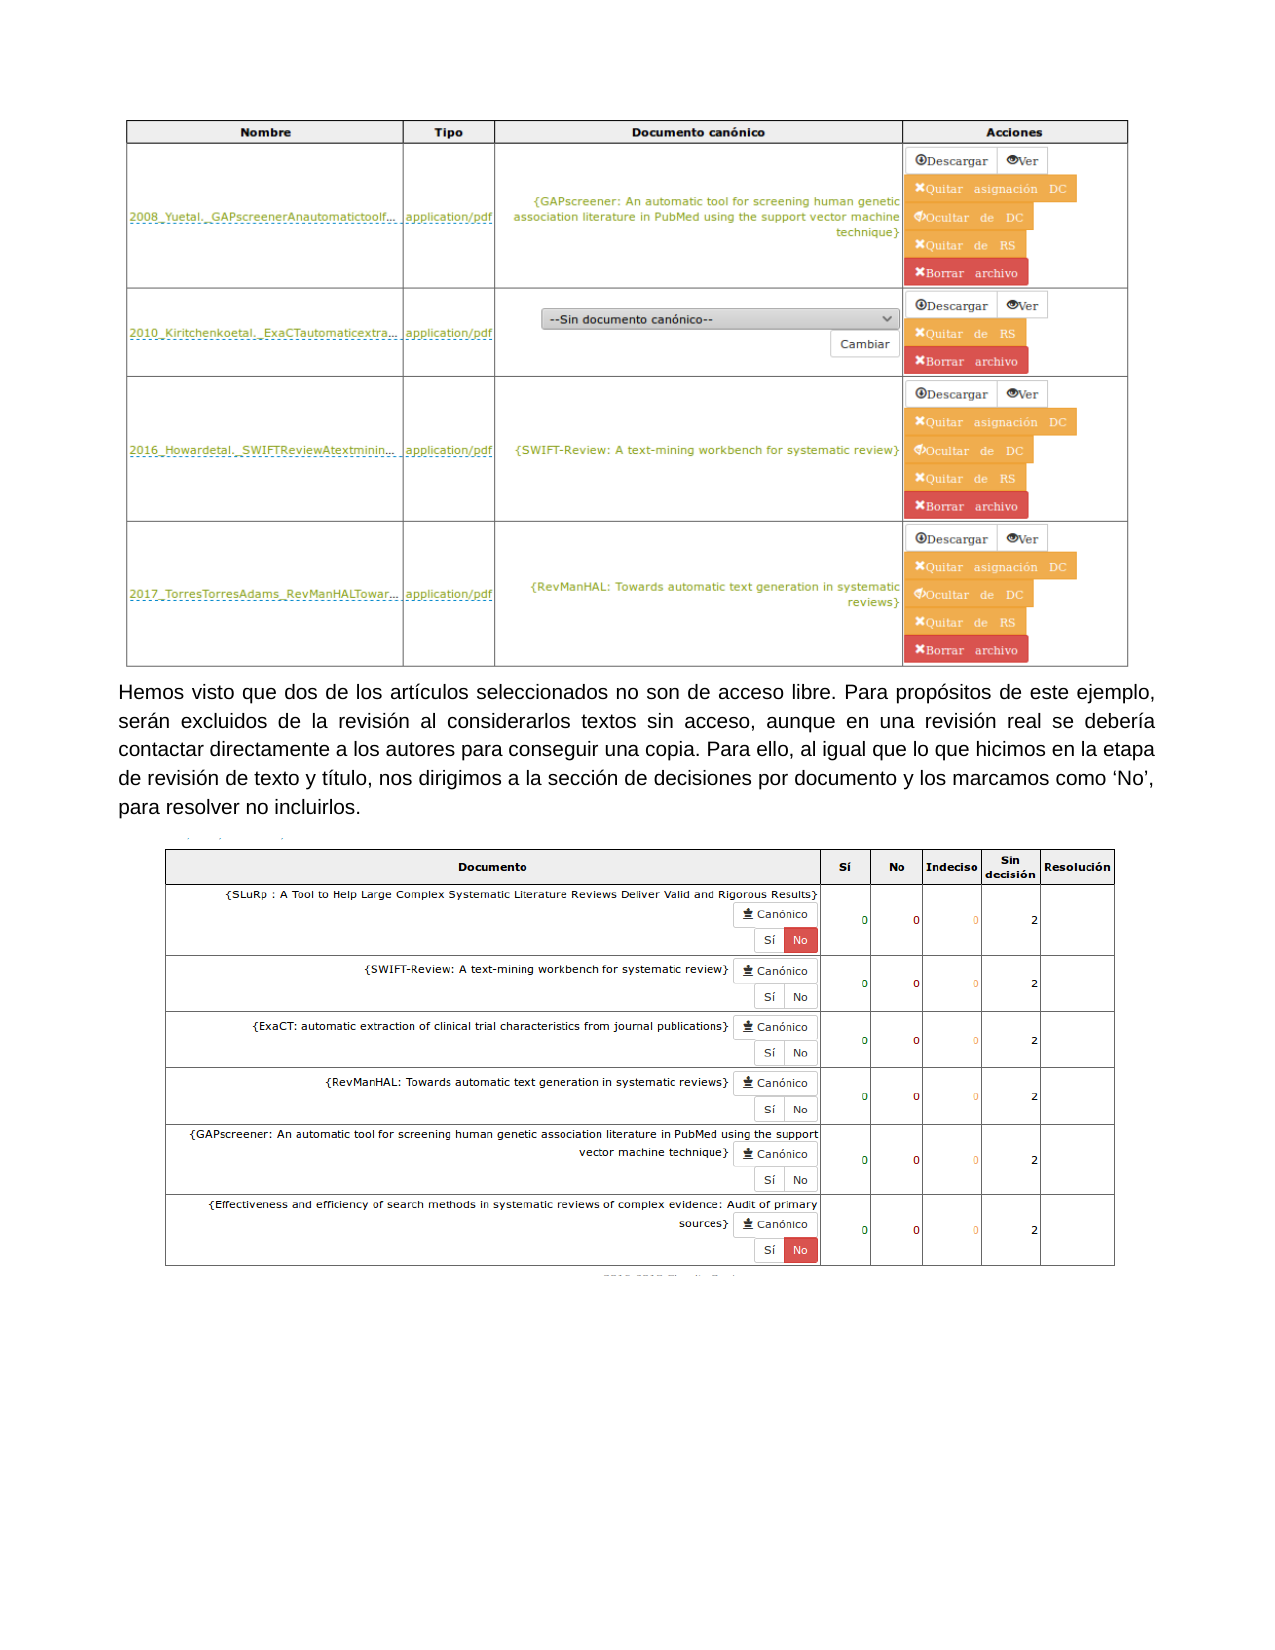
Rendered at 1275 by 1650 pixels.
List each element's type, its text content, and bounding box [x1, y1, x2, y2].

text Hemos visto que dos de los artículos seleccionados no son de acceso libre. Para propósitos de este ejemplo, serán excluidos de la revisión al considerarlos textos sin acceso, aunque en una revisión real se debería contactar directamente a los autores para conseguir una copia. Para ello, al igual que lo que hicimos en la etapa de revisión de texto y título, nos dirigimos a la sección de decisiones por documento y los marcamos como ‘No’, para resolver no incluirlos. [118, 675, 1157, 819]
picture [150, 838, 1125, 1276]
picture [118, 118, 1157, 675]
